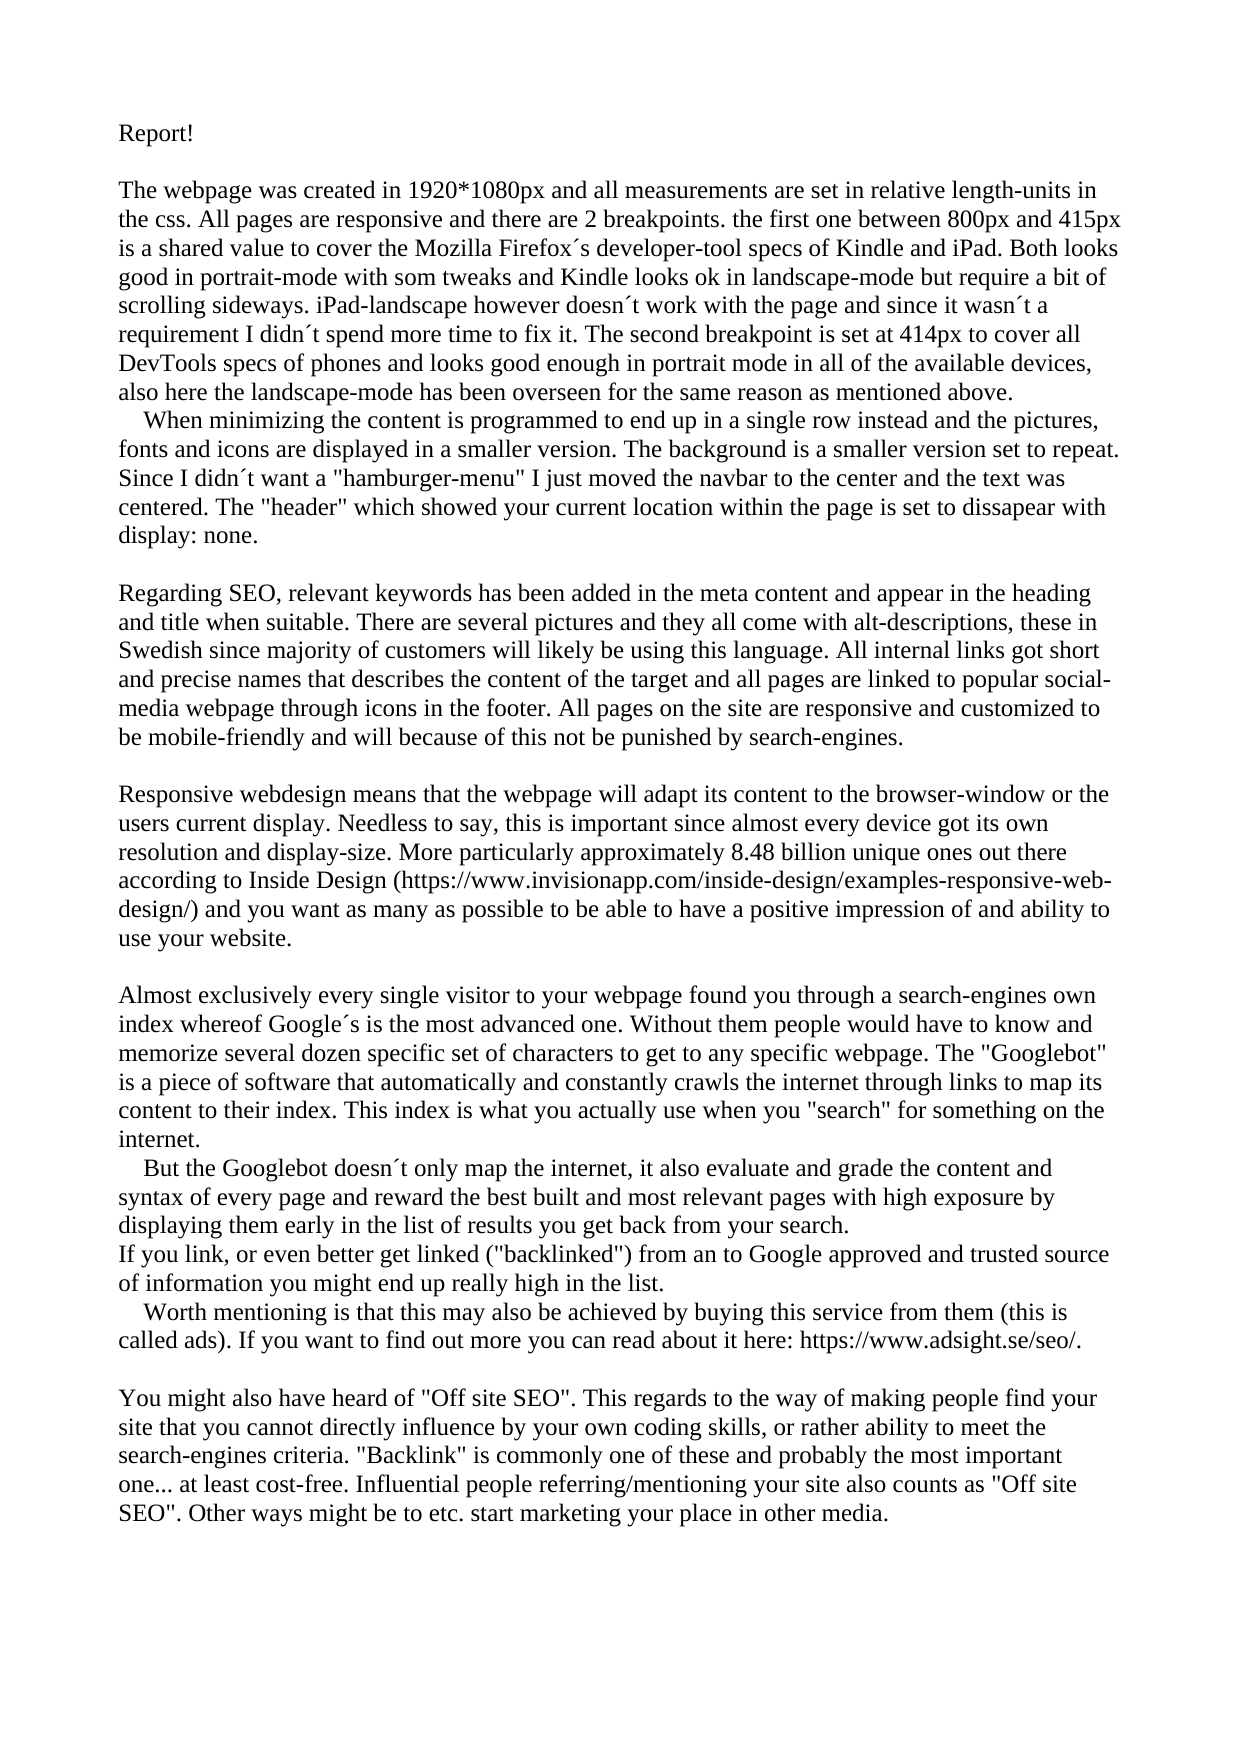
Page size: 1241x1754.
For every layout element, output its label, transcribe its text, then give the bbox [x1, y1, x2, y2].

text Almost exclusively every single visitor to your webpage found you through a search-engines own index whereof Google´s is the most advanced one. Without them people would have to know and memorize several dozen specific set of characters to get to any specific webpage. The "Googlebot" is a piece of software that automatically and constantly crawls the internet through links to map its content to their index. This index is what you actually use when you "search" for something on the internet. [118, 981, 1122, 1153]
text You might also have heard of "Off site SEO". This regards to the way of making people find your site that you cannot directly influence by your own coding skills, or rather ability to meet the search-engines criteria. "Backlink" is commonly one of these and probably the most important one... at least cost-free. Influential people referring/mentioning your site also counts as "Off site SEO". Other ways might be to etc. start marketing your place in other media. [118, 1383, 1122, 1527]
text The webpage was created in 1920*1080px and all measurements are set in relative length-units in the css. All pages are responsive and there are 2 breakpoints. the first one between 800px and 415px is a shared value to cover the Mozilla Firefox´s developer-tool specs of Kindle and iPad. Both looks good in portrait-mode with som tweaks and Kindle looks ok in landscape-mode but require a bit of scrolling sideways. iPad-landscape however doesn´t work with the page and since it wasn´t a requirement I didn´t spend more time to fix it. The second breakpoint is set at 414px to cover all DevTools specs of phones and looks good enough in portrait mode in all of the available devices, also here the landscape-mode has been overseen for the same reason as mentioned above. [118, 176, 1122, 406]
text When minimizing the content is programmed to end up in a single row instead and the pictures, fonts and icons are displayed in a smaller version. The background is a smaller version set to repeat. [118, 406, 1122, 463]
text If you link, or even better get linked ("backlinked") from an to Google approved and trusted source of information you might end up really high in the list. [118, 1239, 1122, 1297]
text Worth mentioning is that this may also be achieved by buying this service from them (this is called ads). If you want to find out more you can read about it here: https://www.adsight.se/seo/. [118, 1297, 1122, 1354]
text Responsive webdesign means that the webpage will adapt its content to the browser-window or the users current display. Needless to say, this is important since almost every device got its own resolution and display-size. More particularly approximately 8.48 billion unique ones out there according to Inside Design (https://www.invisionapp.com/inside-design/examples-responsive-web-design/) and you want as many as possible to be able to have a positive impression of and ability to use your website. [118, 779, 1122, 952]
text But the Googlebot doesn´t only map the internet, it also evaluate and grade the content and syntax of every page and reward the best built and most relevant pages with high exposure by displaying them early in the list of results you get back from your search. [118, 1153, 1122, 1239]
text Report! [118, 118, 1122, 147]
text Since I didn´t want a "hamburger-menu" I just moved the navbar to the center and the text was centered. The "header" which showed your current location within the page is set to dissapear with display: none. [118, 463, 1122, 549]
text Regarding SEO, relevant keywords has been added in the meta content and appear in the heading and title when suitable. There are several pictures and they all come with alt-descriptions, these in Swedish since majority of customers will likely be using this language. All internal links got short and precise names that describes the content of the target and all pages are linked to popular social-media webpage through icons in the footer. All pages on the site are responsive and customized to be mobile-friendly and will because of this not be punished by search-engines. [118, 578, 1122, 751]
